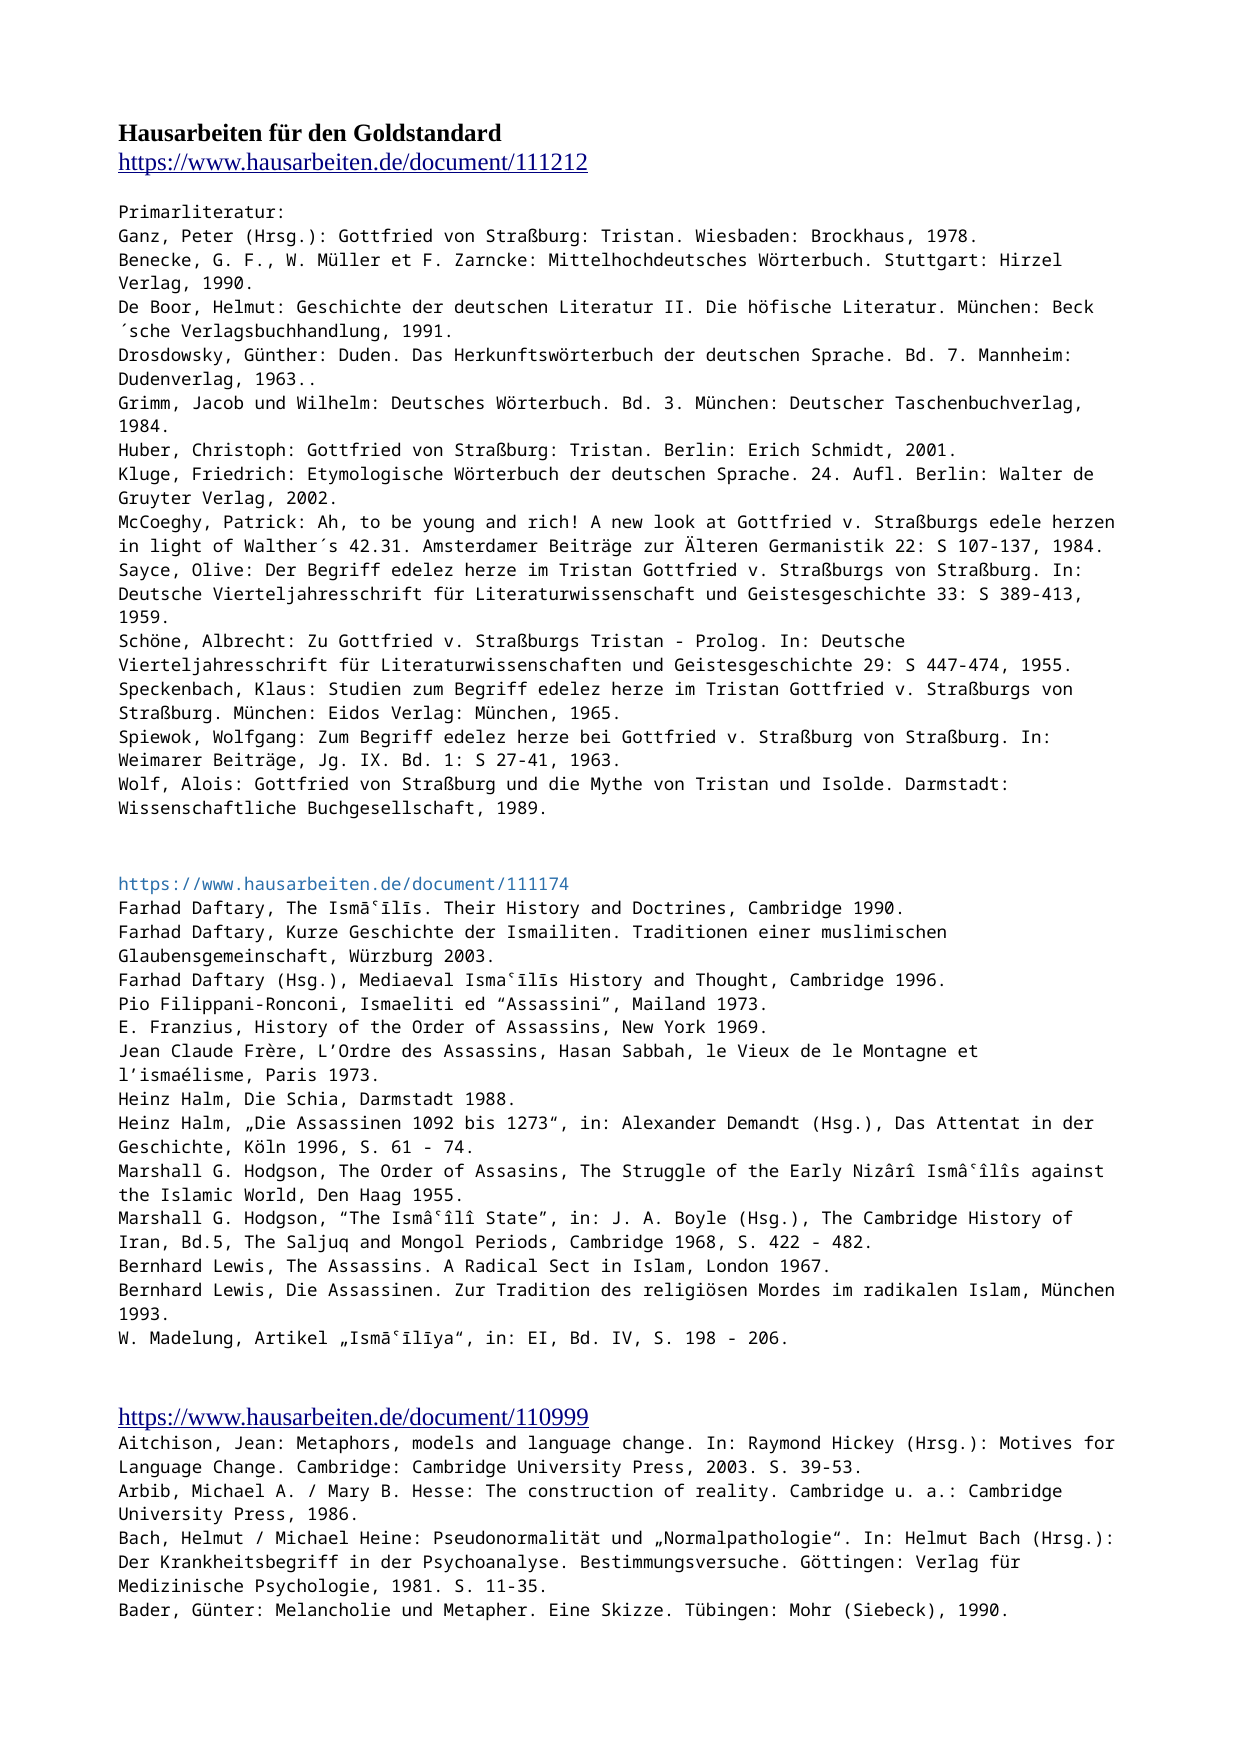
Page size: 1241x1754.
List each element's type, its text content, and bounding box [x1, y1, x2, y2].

text Huber, Christoph: Gottfried von Straßburg: Tristan. Berlin: Erich Schmidt, 2001. [118, 438, 1122, 462]
text Aitchison, Jean: Metaphors, models and language change. In: Raymond Hickey (Hrsg.): Motives for Language Change. Cambridge: Cambridge University Press, 2003. S. 39-53. [118, 1431, 1122, 1478]
text Benecke, G. F., W. Müller et F. Zarncke: Mittelhochdeutsches Wörterbuch. Stuttgart: Hirzel Verlag, 1990. [118, 247, 1122, 295]
text De Boor, Helmut: Geschichte der deutschen Literatur II. Die höfische Literatur. München: Beck´sche Verlagsbuchhandlung, 1991. [118, 295, 1122, 343]
text Ganz, Peter (Hrsg.): Gottfried von Straßburg: Tristan. Wiesbaden: Brockhaus, 1978. [118, 223, 1122, 247]
text McCoeghy, Patrick: Ah, to be young and rich! A new look at Gottfried v. Straßburgs edele herzen in light of Walther´s 42.31. Amsterdamer Beiträge zur Älteren Germanistik 22: S 107-137, 1984. [118, 509, 1122, 557]
text Primarliteratur: [118, 199, 1122, 223]
text Grimm, Jacob und Wilhelm: Deutsches Wörterbuch. Bd. 3. München: Deutscher Taschenbuchverlag, 1984. [118, 390, 1122, 438]
text Marshall G. Hodgson, The Order of Assasins, The Struggle of the Early Nizârî Ismâˁîlîs against the Islamic World, Den Haag 1955. [118, 1158, 1122, 1206]
text Farhad Daftary (Hsg.), Mediaeval Ismaˁīlīs History and Thought, Cambridge 1996. [118, 967, 1122, 991]
text Hausarbeiten für den Goldstandard [118, 118, 1122, 147]
text Bernhard Lewis, The Assassins. A Radical Sect in Islam, London 1967. [118, 1254, 1122, 1278]
text Pio Filippani-Ronconi, Ismaeliti ed “Assassini”, Mailand 1973. [118, 991, 1122, 1015]
text Sayce, Olive: Der Begriff edelez herze im Tristan Gottfried v. Straßburgs von Straßburg. In: Deutsche Vierteljahresschrift für Literaturwissenschaft und Geistesgeschichte 33: S 389-413, 1959. [118, 557, 1122, 629]
text https://www.hausarbeiten.de/document/110999 [118, 1402, 1122, 1431]
text Bader, Günter: Melancholie und Metapher. Eine Skizze. Tübingen: Mohr (Siebeck), 1990. [118, 1597, 1122, 1621]
text Kluge, Friedrich: Etymologische Wörterbuch der deutschen Sprache. 24. Aufl. Berlin: Walter de Gruyter Verlag, 2002. [118, 462, 1122, 509]
text Schöne, Albrecht: Zu Gottfried v. Straßburgs Tristan - Prolog. In: Deutsche Vierteljahresschrift für Literaturwissenschaften und Geistesgeschichte 29: S 447-474, 1955. [118, 629, 1122, 677]
text Heinz Halm, „Die Assassinen 1092 bis 1273“, in: Alexander Demandt (Hsg.), Das Attentat in der Geschichte, Köln 1996, S. 61 - 74. [118, 1111, 1122, 1158]
text Marshall G. Hodgson, “The Ismâˁîlî State”, in: J. A. Boyle (Hsg.), The Cambridge History of Iran, Bd.5, The Saljuq and Mongol Periods, Cambridge 1968, S. 422 - 482. [118, 1206, 1122, 1254]
text https://www.hausarbeiten.de/document/111212 [118, 147, 1122, 176]
text Heinz Halm, Die Schia, Darmstadt 1988. [118, 1087, 1122, 1111]
text Wolf, Alois: Gottfried von Straßburg und die Mythe von Tristan und Isolde. Darmstadt: Wissenschaftliche Buchgesellschaft, 1989. [118, 772, 1122, 820]
text Speckenbach, Klaus: Studien zum Begriff edelez herze im Tristan Gottfried v. Straßburgs von Straßburg. München: Eidos Verlag: München, 1965. [118, 677, 1122, 724]
text Arbib, Michael A. / Mary B. Hesse: The construction of reality. Cambridge u. a.: Cambridge University Press, 1986. [118, 1478, 1122, 1526]
text Spiewok, Wolfgang: Zum Begriff edelez herze bei Gottfried v. Straßburg von Straßburg. In: Weimarer Beiträge, Jg. IX. Bd. 1: S 27-41, 1963. [118, 724, 1122, 772]
text E. Franzius, History of the Order of Assassins, New York 1969. [118, 1015, 1122, 1039]
text Farhad Daftary, The Ismāˁīlīs. Their History and Doctrines, Cambridge 1990. [118, 896, 1122, 920]
text Bach, Helmut / Michael Heine: Pseudonormalität und „Normalpathologie“. In: Helmut Bach (Hrsg.): Der Krankheitsbegriff in der Psychoanalyse. Bestimmungsversuche. Göttingen: Verlag für Medizinische Psychologie, 1981. S. 11-35. [118, 1526, 1122, 1597]
text Jean Claude Frère, L’Ordre des Assassins, Hasan Sabbah, le Vieux de le Montagne et l’ismaélisme, Paris 1973. [118, 1039, 1122, 1087]
text Farhad Daftary, Kurze Geschichte der Ismailiten. Traditionen einer muslimischen Glaubensgemeinschaft, Würzburg 2003. [118, 920, 1122, 967]
text W. Madelung, Artikel „Ismāˁīlīya“, in: EI, Bd. IV, S. 198 - 206. [118, 1325, 1122, 1349]
text https://www.hausarbeiten.de/document/111174 [118, 872, 1122, 896]
text Drosdowsky, Günther: Duden. Das Herkunftswörterbuch der deutschen Sprache. Bd. 7. Mannheim: Dudenverlag, 1963.. [118, 343, 1122, 390]
text Bernhard Lewis, Die Assassinen. Zur Tradition des religiösen Mordes im radikalen Islam, München 1993. [118, 1278, 1122, 1325]
